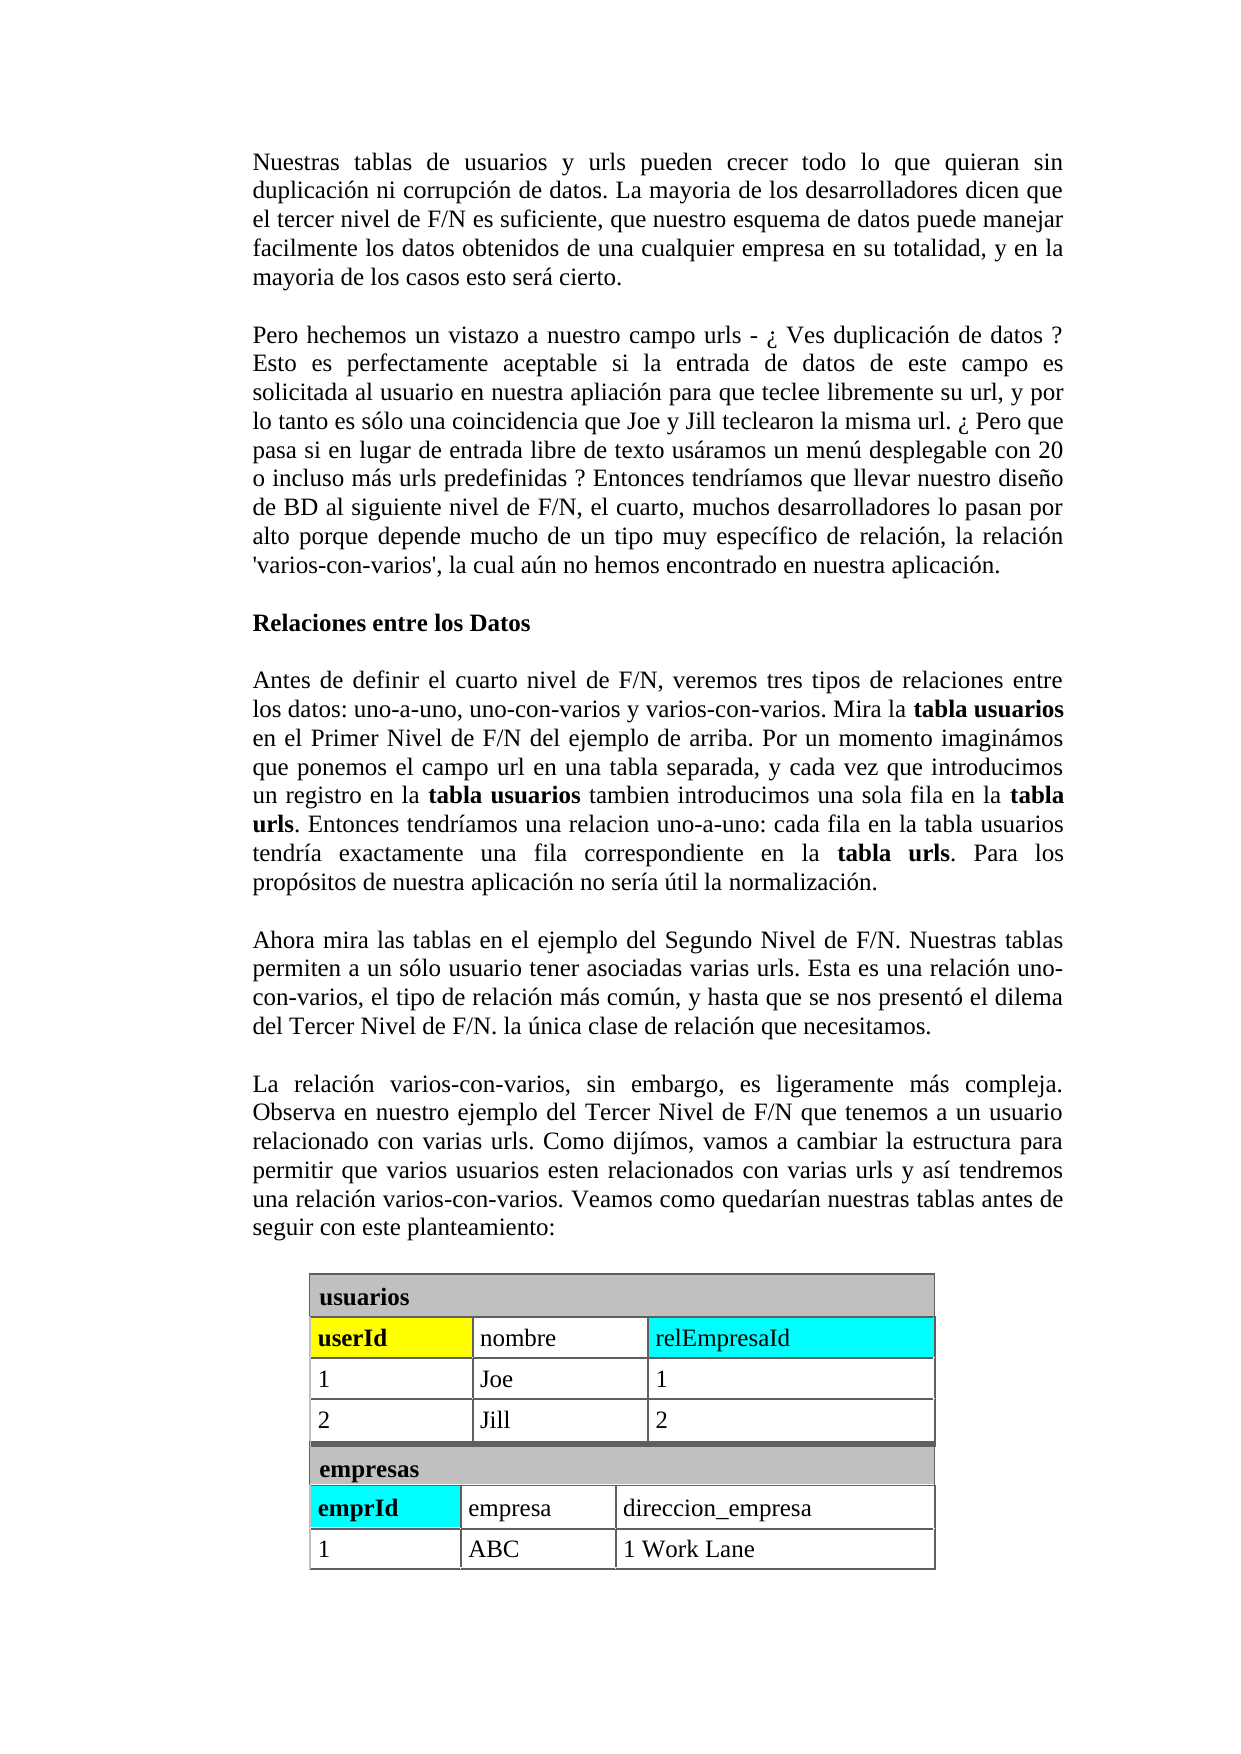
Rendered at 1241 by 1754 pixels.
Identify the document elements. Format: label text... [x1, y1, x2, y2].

table_cell userId [311, 1318, 472, 1357]
text Nuestras tablas de usuarios y urls pueden crecer todo lo que quieran sin duplicación ni corrupción de datos. La mayoria de los desarrolladores dicen que el tercer nivel de F/N es suficiente, que nuestro esquema de datos puede manejar facilmente los datos obtenidos de una cualquier empresa en su totalidad, y en la mayoria de los casos esto será cierto. [252, 147, 1064, 290]
text Ahora mira las tablas en el ejemplo del Segundo Nivel de F/N. Nuestras tablas permiten a un sólo usuario tener asociadas varias urls. Esta es una relación uno- con-varios, el tipo de relación más común, y hasta que se nos presentó el dilema del Tercer Nivel de F/N. la única clase de relación que necesitamos. [252, 925, 1064, 1040]
table_cell 2 [649, 1398, 934, 1441]
table_cell emprId [311, 1486, 460, 1527]
table_cell relEmpresaId [649, 1317, 934, 1357]
table_cell 1 Work Lane [615, 1528, 934, 1568]
text Pero hechemos un vistazo a nuestro campo urls - ¿ Ves duplicación de datos ? Esto es perfectamente aceptable si la entrada de datos de este campo es solicitada al usuario en nuestra apliación para que teclee libremente su url, y por lo tanto es sólo una coincidencia que Joe y Jill teclearon la misma url. ¿ Pero que pasa si en lugar de entrada libre de texto usáramos un menú desplegable con 20 o incluso más urls predefinidas ? Entonces tendríamos que llevar nuestro diseño de BD al siguiente nivel de F/N, el cuarto, muchos desarrolladores lo pasan por alto porque depende mucho de un tipo muy específico de relación, la relación 'varios-con-varios', la cual aún no hemos encontrado en nuestra aplicación. [252, 320, 1064, 578]
table_cell Jill [474, 1400, 647, 1441]
table_cell 1 [311, 1530, 461, 1568]
text Antes de definir el cuarto nivel de F/N, veremos tres tipos de relaciones entre los datos: uno-a-uno, uno-con-varios y varios-con-varios. Mira la tabla usuarios en el Primer Nivel de F/N del ejemplo de arriba. Por un momento imaginámos que ponemos el campo url en una tabla separada, y cada vez que introducimos un registro en la tabla usuarios tambien introducimos una sola fila en la tabla urls. Entonces tendríamos una relacion uno-a-uno: cada fila en la tabla usuarios tendría exactamente una fila correspondiente en la tabla urls. Para los propósitos de nuestra aplicación no sería útil la normalización. [252, 666, 1064, 896]
subtitle Relaciones entre los Datos [252, 608, 1101, 637]
table_cell nombre [474, 1318, 647, 1357]
text La relación varios-con-varios, sin embargo, es ligeramente más compleja. Observa en nuestro ejemplo del Tercer Nivel de F/N que tenemos a un usuario relacionado con varias urls. Como dijímos, vamos a cambiar la estructura para permitir que varios usuarios esten relacionados con varias urls y así tendremos una relación varios-con-varios. Veamos como quedarían nuestras tablas antes de seguir con este planteamiento: [252, 1069, 1064, 1241]
table_header usuarios [310, 1275, 934, 1316]
table_cell 1 [649, 1357, 934, 1398]
table_cell Joe [474, 1359, 647, 1398]
table_cell empresas [310, 1447, 934, 1484]
table_cell 2 [311, 1400, 472, 1441]
table_cell empresa [462, 1486, 615, 1527]
table_cell direccion_empresa [617, 1486, 934, 1527]
table_cell ABC [461, 1530, 615, 1568]
table_cell 1 [311, 1359, 472, 1398]
